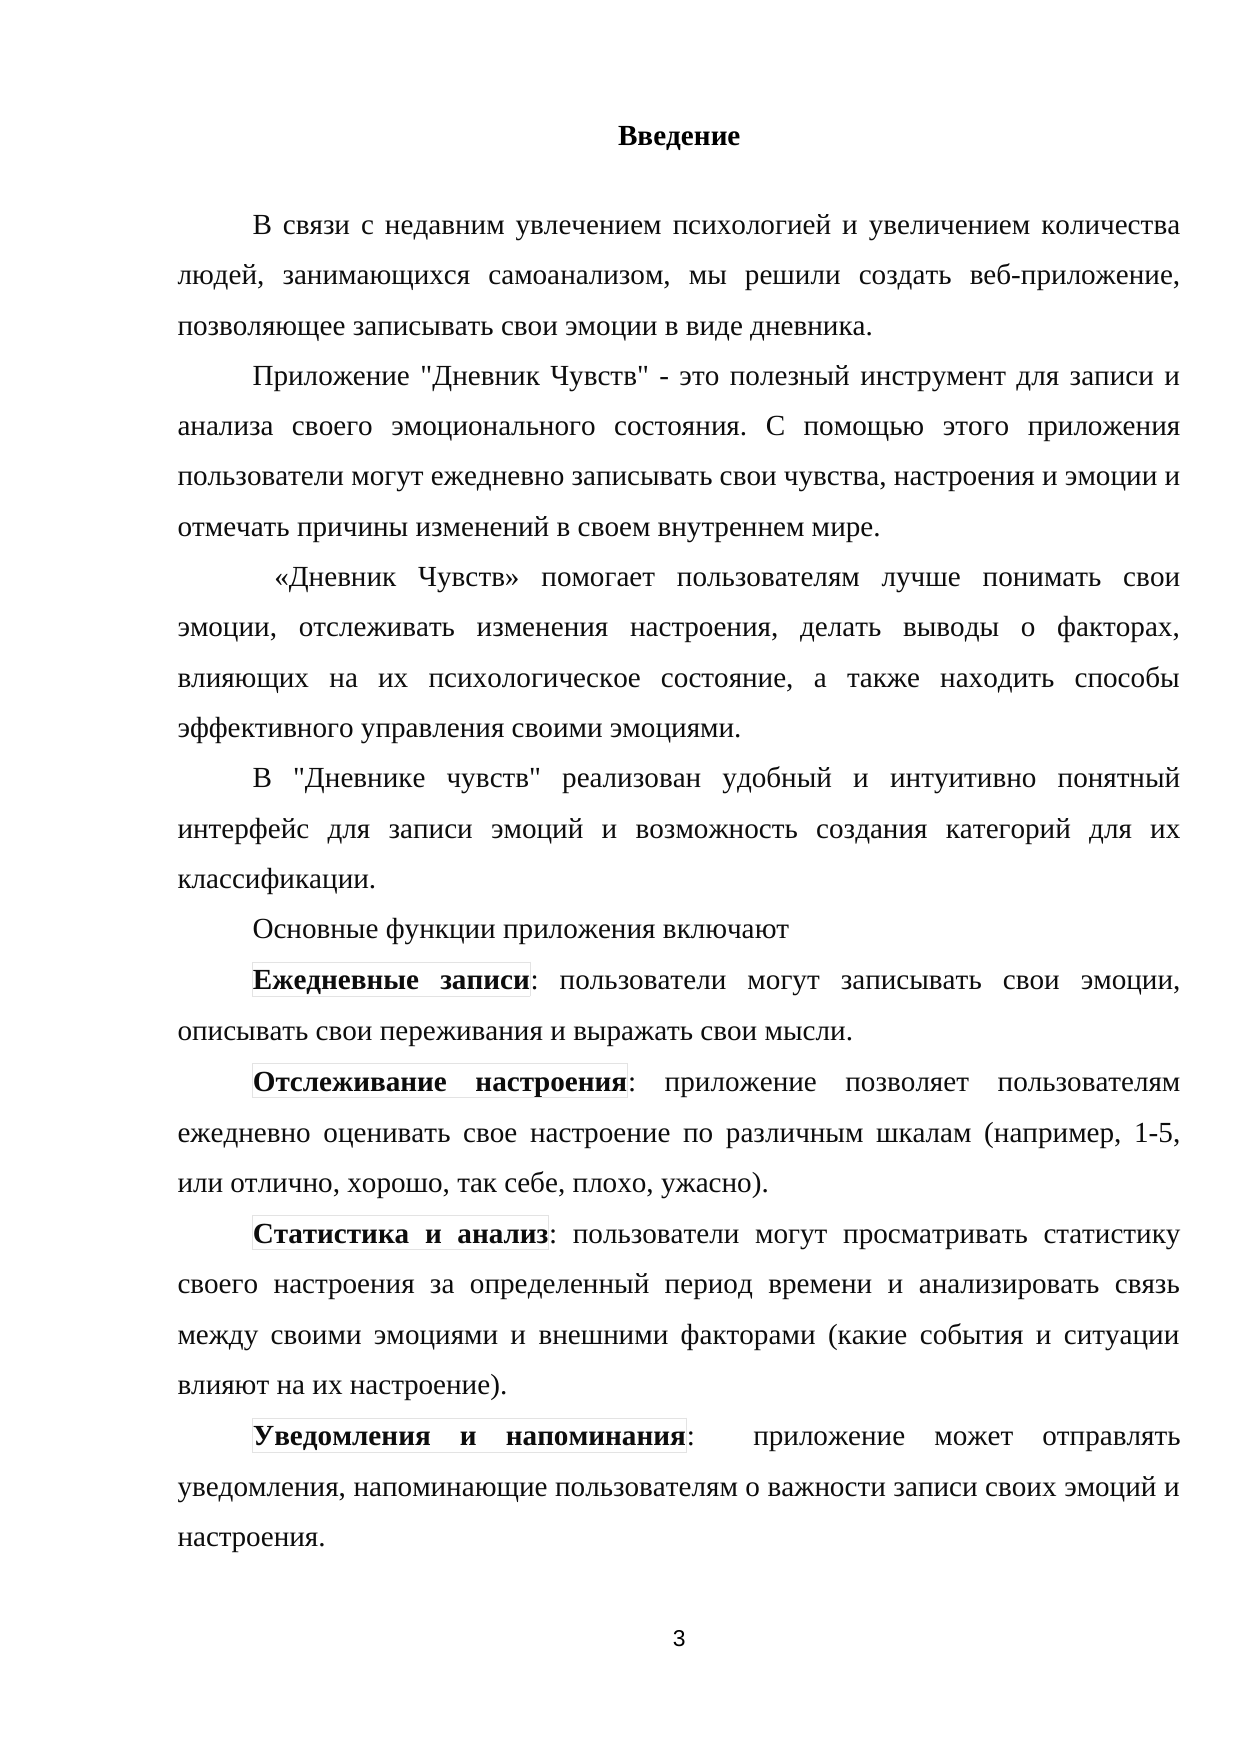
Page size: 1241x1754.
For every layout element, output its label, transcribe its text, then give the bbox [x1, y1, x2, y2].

text Уведомления и напоминания: приложение может отправлять уведомления, напоминающие пользователям о важности записи своих эмоций и настроения. [177, 1418, 1181, 1553]
text В "Дневнике чувств" реализован удобный и интуитивно понятный интерфейс для записи эмоций и возможность создания категорий для их классификации. [177, 760, 1181, 894]
text Статистика и анализ: пользователи могут просматривать статистику своего настроения за определенный период времени и анализировать связь между своими эмоциями и внешними факторами (какие события и ситуации влияют на их настроение). [177, 1215, 1181, 1401]
text Введение [177, 118, 1181, 152]
text В связи с недавним увлечением психологией и увеличением количества людей, занимающихся самоанализом, мы решили создать веб-приложение, позволяющее записывать свои эмоции в виде дневника. [177, 207, 1181, 341]
text Ежедневные записи: пользователи могут записывать свои эмоции, описывать свои переживания и выражать свои мысли. [177, 962, 1181, 1047]
text «Дневник Чувств» помогает пользователям лучше понимать свои эмоции, отслеживать изменения настроения, делать выводы о факторах, влияющих на их психологическое состояние, а также находить способы эффективного управления своими эмоциями. [177, 559, 1181, 744]
text Основные функции приложения включают [177, 911, 1181, 945]
text Отслеживание настроения: приложение позволяет пользователям ежедневно оценивать свое настроение по различным шкалам (например, 1-5, или отлично, хорошо, так себе, плохо, ужасно). [177, 1063, 1181, 1198]
text Приложение "Дневник Чувств" - это полезный инструмент для записи и анализа своего эмоционального состояния. С помощью этого приложения пользователи могут ежедневно записывать свои чувства, настроения и эмоции и отмечать причины изменений в своем внутреннем мире. [177, 358, 1181, 542]
